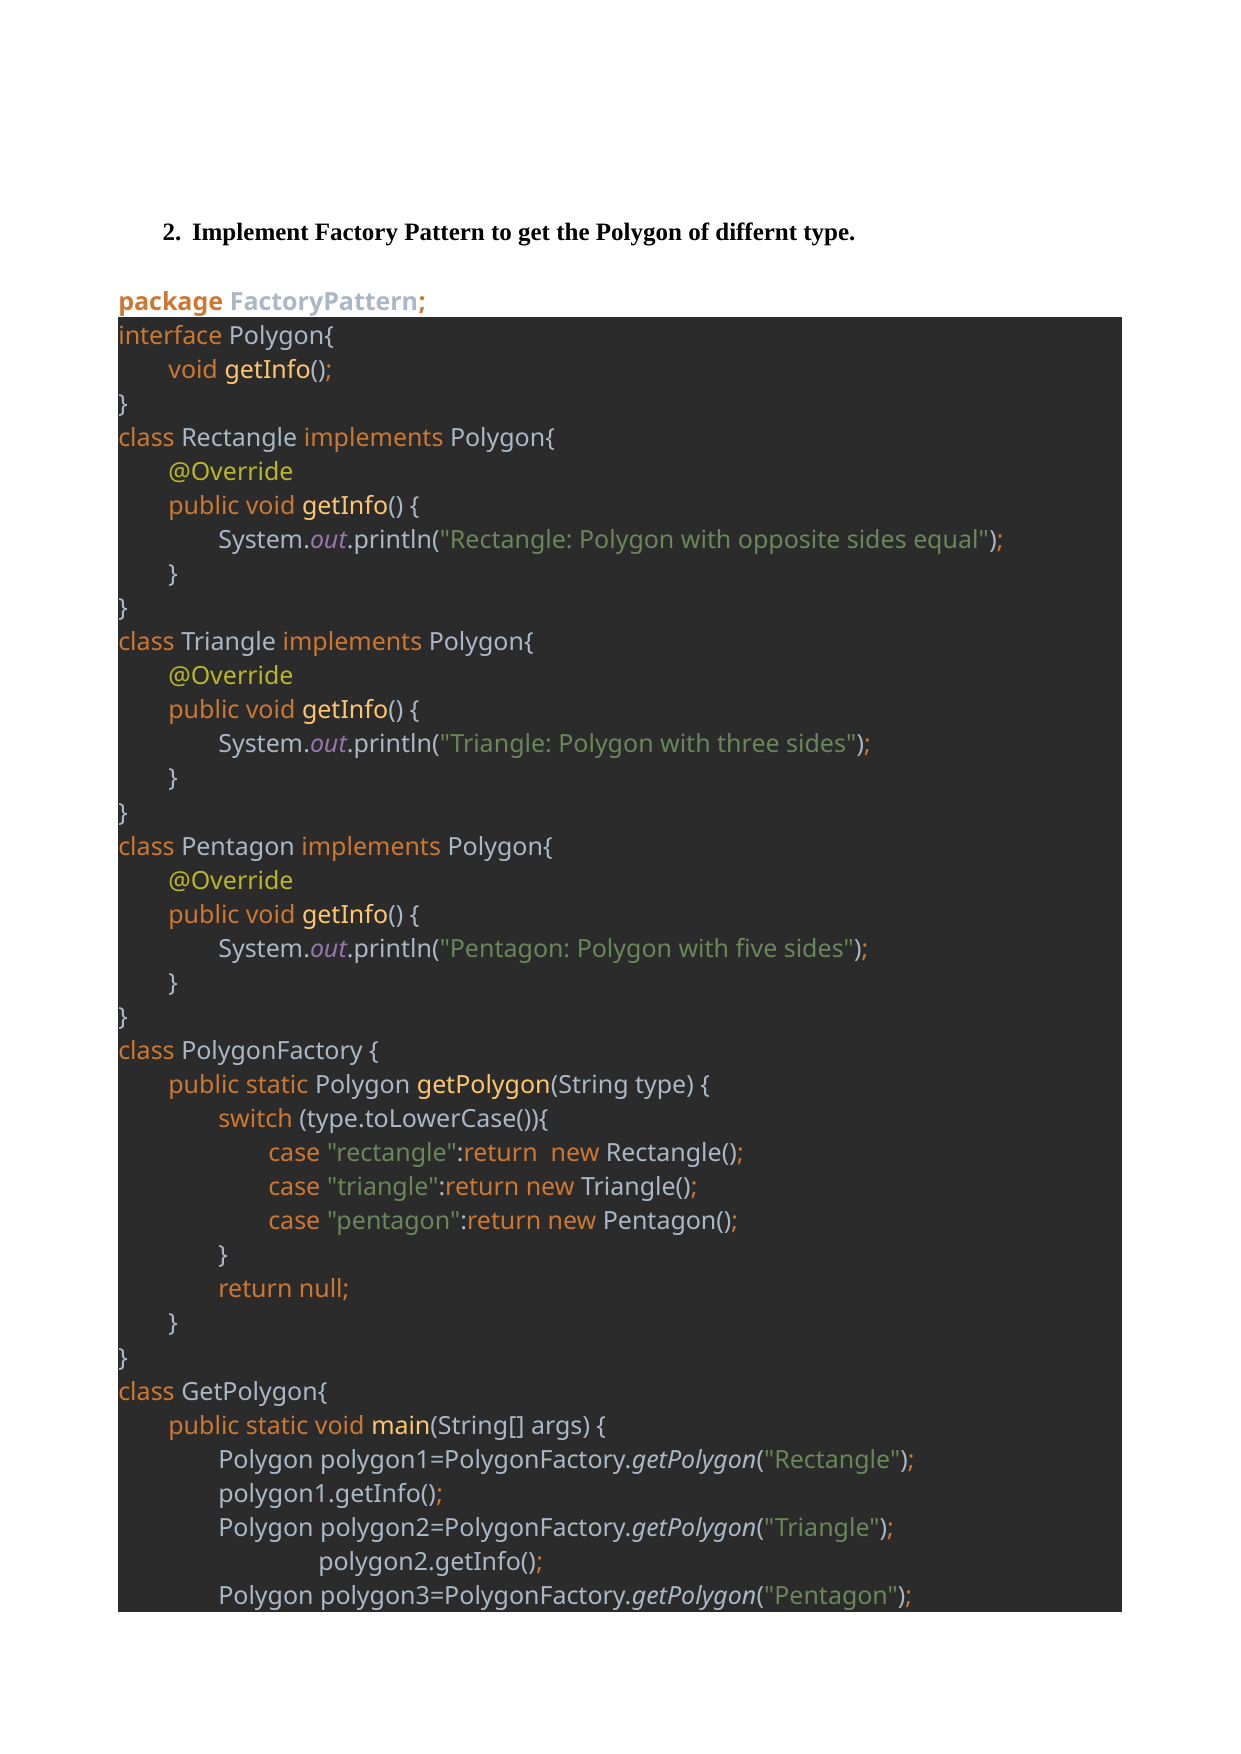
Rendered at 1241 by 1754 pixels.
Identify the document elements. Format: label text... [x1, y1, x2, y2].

text class Pentagon implements Polygon{ [118, 828, 1122, 862]
text polygon2.getInfo(); [118, 1543, 1122, 1578]
text System.out.println("Rectangle: Polygon with opposite sides equal"); [118, 522, 1122, 556]
text class PolygonFactory { [118, 1033, 1122, 1067]
text } [118, 760, 1122, 794]
text interface Polygon{ [118, 317, 1122, 351]
text System.out.println("Pentagon: Polygon with five sides"); [118, 930, 1122, 964]
text @Override [118, 658, 1122, 692]
text } [118, 385, 1122, 419]
text System.out.println("Triangle: Polygon with three sides"); [118, 726, 1122, 760]
text Polygon polygon3=PolygonFactory.getPolygon("Pentagon"); [118, 1578, 1122, 1612]
text public void getInfo() { [118, 692, 1122, 726]
text @Override [118, 862, 1122, 896]
text case "rectangle":return new Rectangle(); [118, 1135, 1122, 1169]
text public static void main(String[] args) { [118, 1407, 1122, 1441]
text } [118, 590, 1122, 624]
text class GetPolygon{ [118, 1373, 1122, 1407]
text case "pentagon":return new Pentagon(); [118, 1203, 1122, 1237]
text class Rectangle implements Polygon{ [118, 419, 1122, 453]
text } [118, 556, 1122, 590]
text return null; [118, 1271, 1122, 1305]
text public static Polygon getPolygon(String type) { [118, 1067, 1122, 1101]
text polygon1.getInfo(); [118, 1475, 1122, 1509]
text class Triangle implements Polygon{ [118, 624, 1122, 658]
text public void getInfo() { [118, 488, 1122, 522]
text @Override [118, 453, 1122, 488]
text Polygon polygon1=PolygonFactory.getPolygon("Rectangle"); [118, 1441, 1122, 1475]
text public void getInfo() { [118, 896, 1122, 930]
text Polygon polygon2=PolygonFactory.getPolygon("Triangle"); [118, 1509, 1122, 1543]
text } [118, 998, 1122, 1033]
text case "triangle":return new Triangle(); [118, 1169, 1122, 1203]
text void getInfo(); [118, 351, 1122, 385]
text } [118, 1339, 1122, 1373]
text } [118, 794, 1122, 828]
text } [118, 1237, 1122, 1271]
text switch (type.toLowerCase()){ [118, 1101, 1122, 1135]
text package FactoryPattern; [118, 283, 1122, 317]
list Implement Factory Pattern to get the Polygon of differnt type. [162, 217, 1122, 246]
text } [118, 1305, 1122, 1339]
text } [118, 964, 1122, 998]
